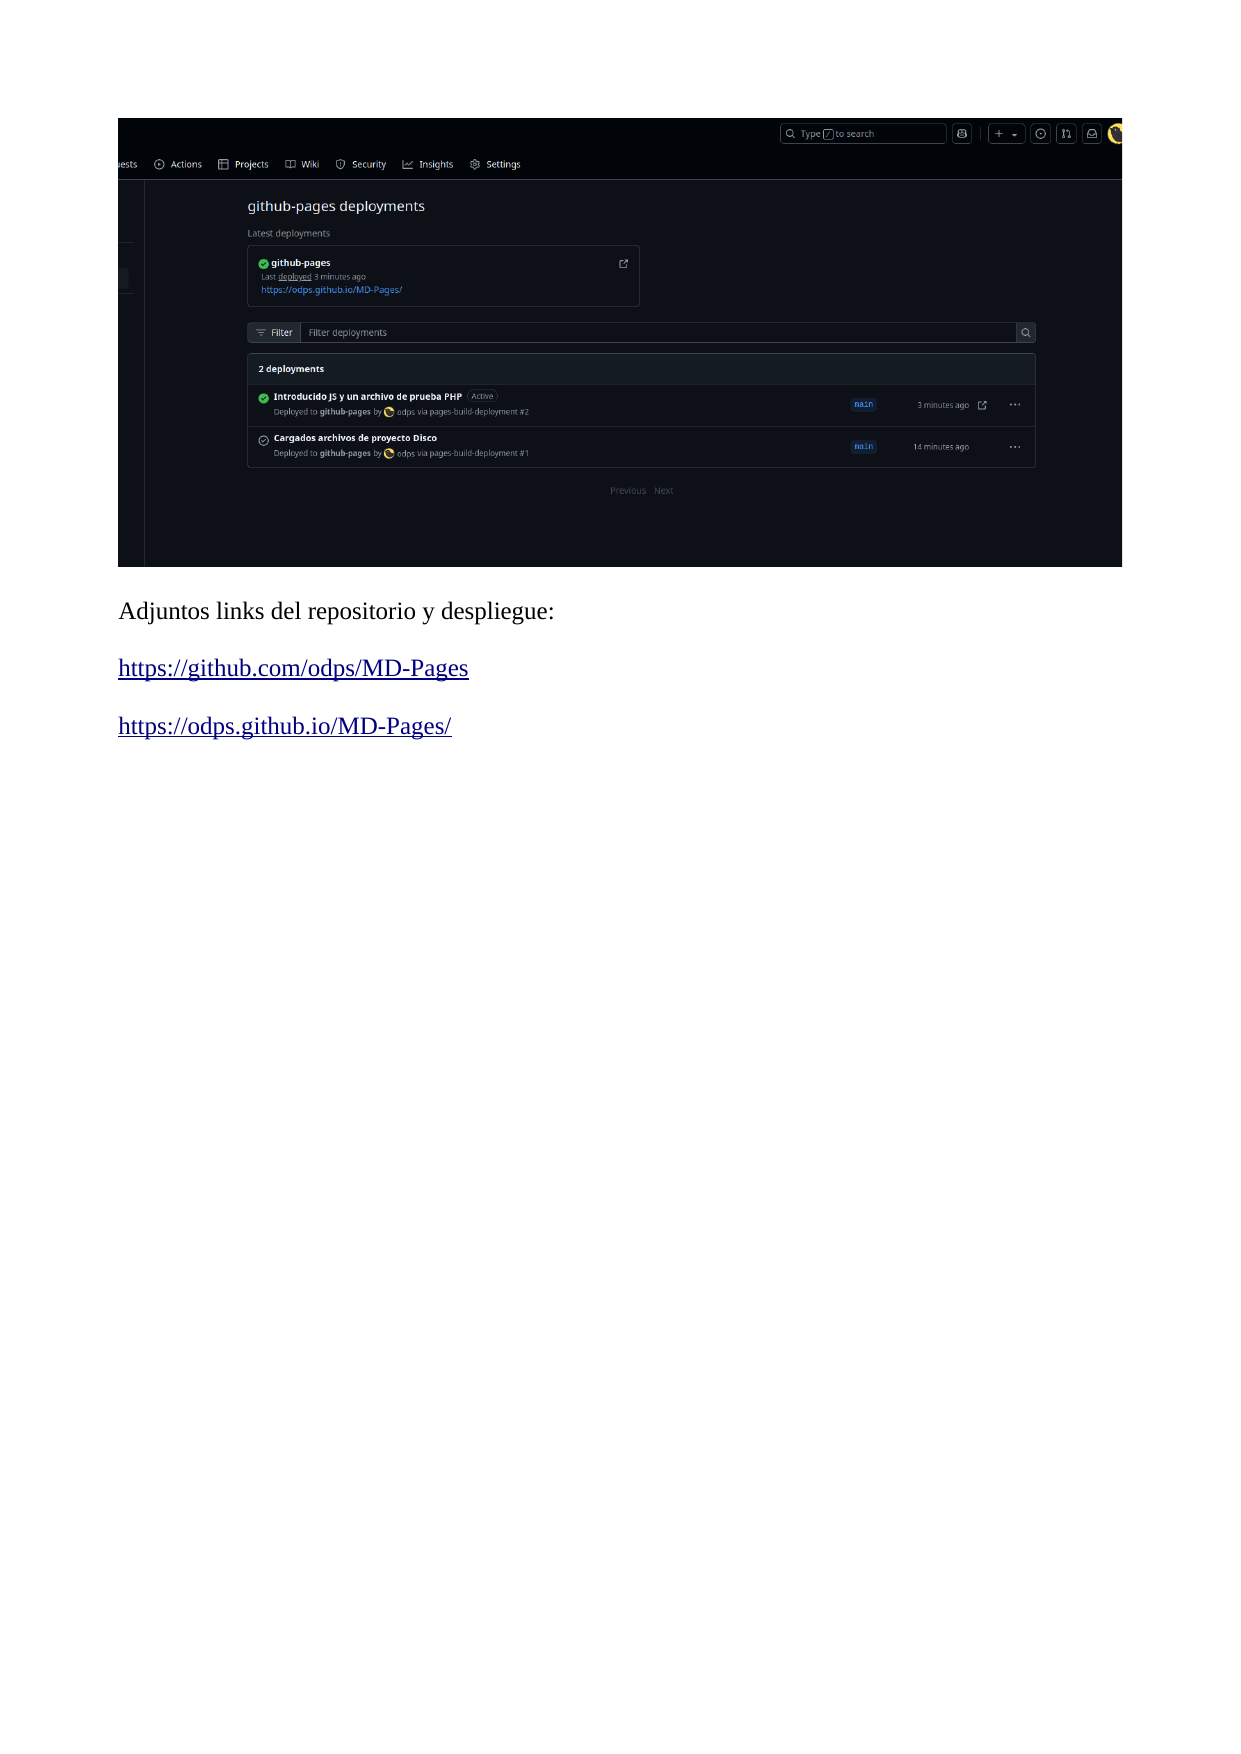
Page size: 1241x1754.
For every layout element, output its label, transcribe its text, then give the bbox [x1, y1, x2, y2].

picture [118, 118, 1123, 567]
text https://github.com/odps/MD-Pages [118, 653, 1122, 682]
text Adjuntos links del repositorio y despliegue: [118, 596, 1122, 624]
text https://odps.github.io/MD-Pages/ [118, 711, 1122, 739]
